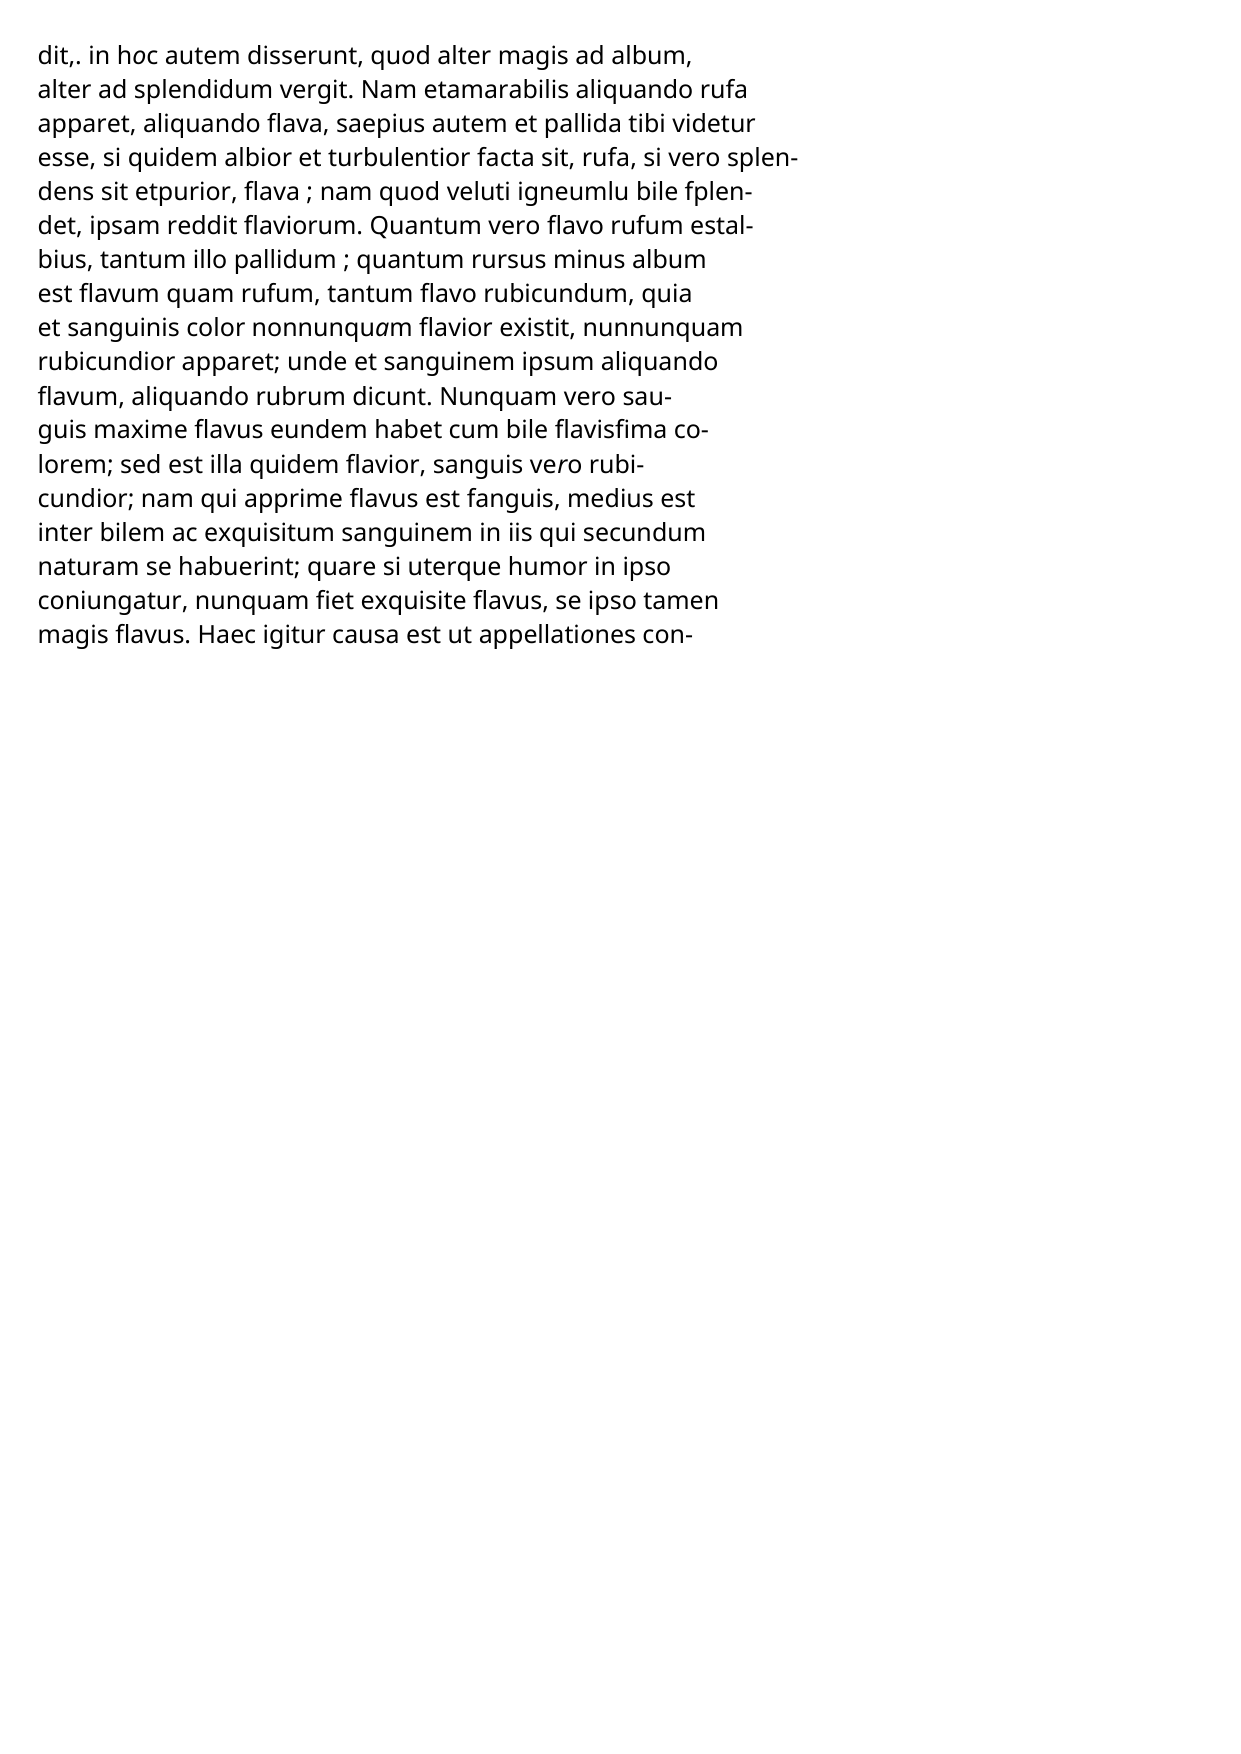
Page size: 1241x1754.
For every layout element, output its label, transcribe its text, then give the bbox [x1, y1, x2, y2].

text dit,. in hoc autem disserunt, quod alter magis ad album, alter ad splendidum vergit. Nam etamarabilis aliquando rufa apparet, aliquando flava, saepius autem et pallida tibi videtur esse, si quidem albior et turbulentior facta sit, rufa, si vero splen- dens sit etpurior, flava ; nam quod veluti igneumlu bile fplen- det, ipsam reddit flaviorum. Quantum vero flavo rufum estal- bius, tantum illo pallidum ; quantum rursus minus album est flavum quam rufum, tantum flavo rubicundum, quia et sanguinis color nonnunquam flavior existit, nunnunquam rubicundior apparet; unde et sanguinem ipsum aliquando flavum, aliquando rubrum dicunt. Nunquam vero sau- guis maxime flavus eundem habet cum bile flavisfima co- lorem; sed est illa quidem flavior, sanguis vero rubi- cundior; nam qui apprime flavus est fanguis, medius est inter bilem ac exquisitum sanguinem in iis qui secundum naturam se habuerint; quare si uterque humor in ipso coniungatur, nunquam fiet exquisite flavus, se ipso tamen magis flavus. Haec igitur causa est ut appellationes con- [37, 37, 1203, 651]
